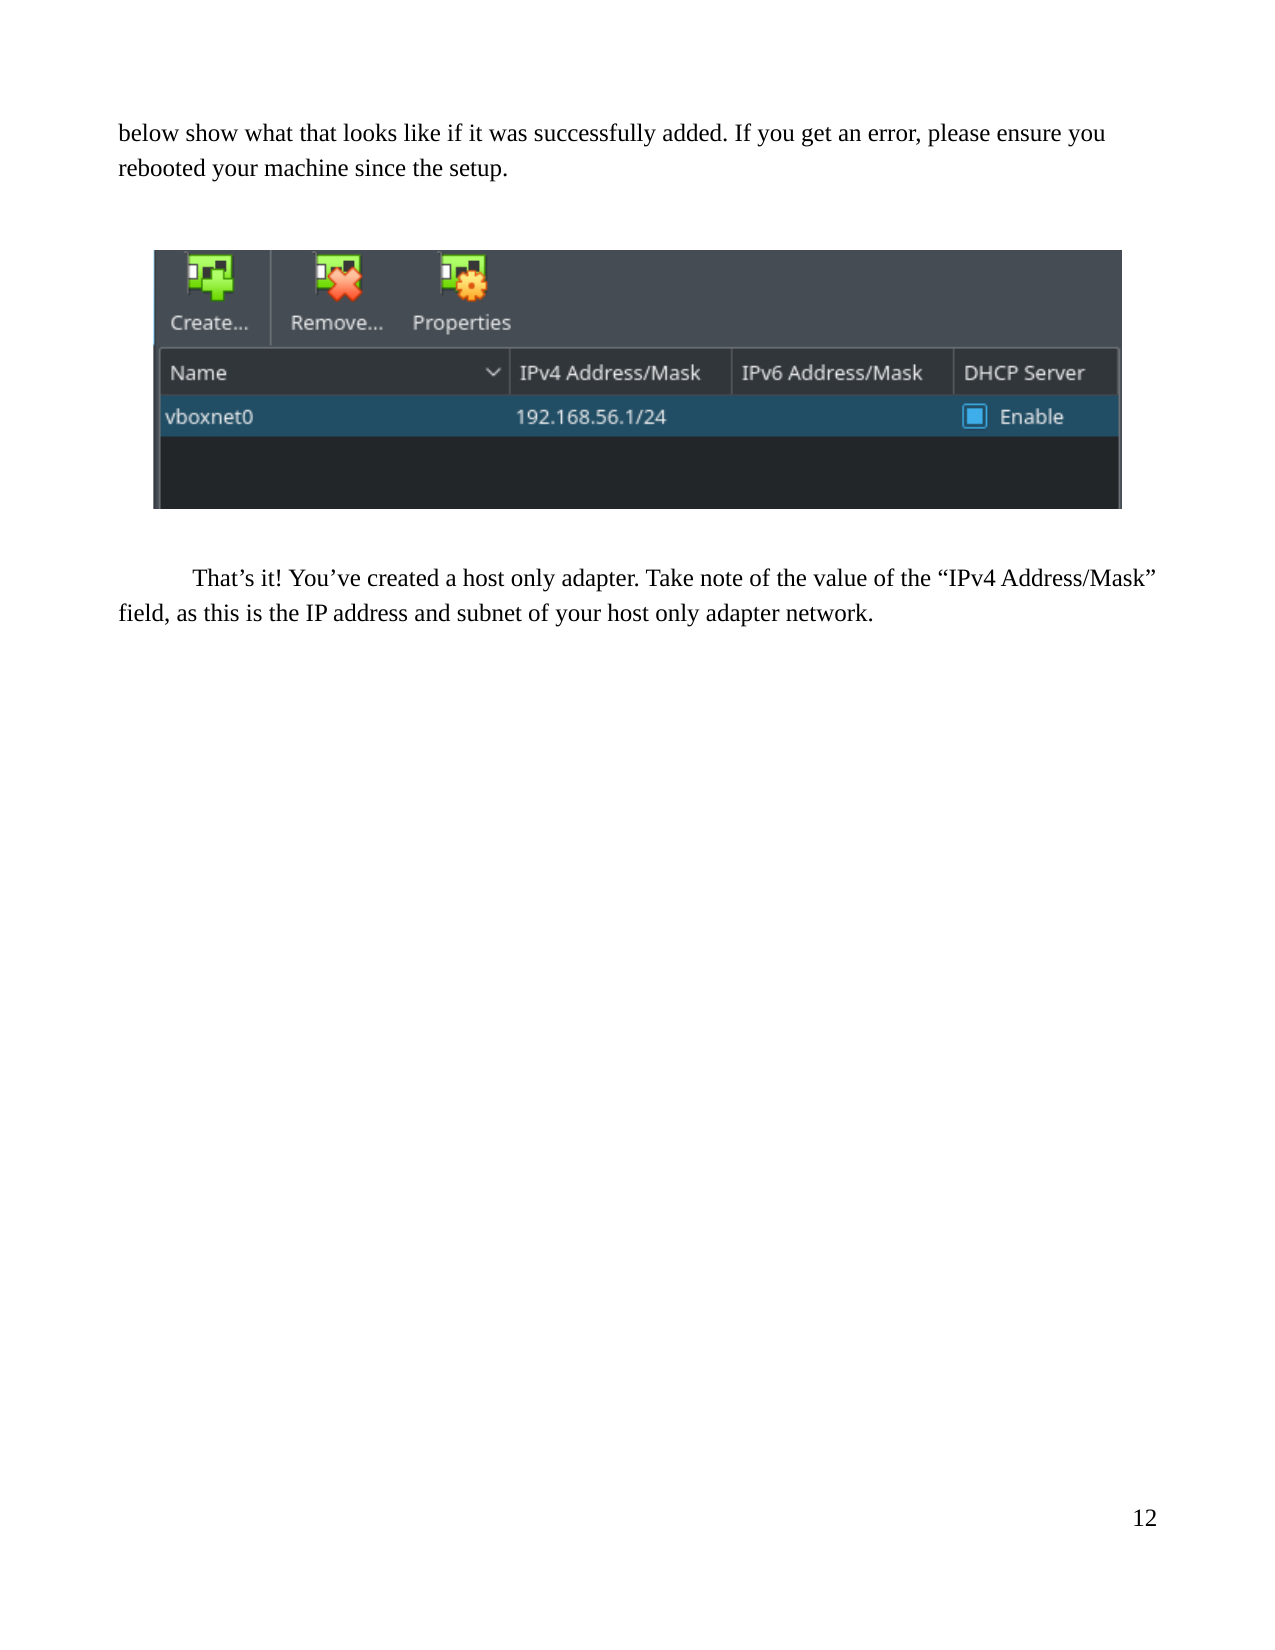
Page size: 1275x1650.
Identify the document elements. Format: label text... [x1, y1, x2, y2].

picture [153, 250, 1122, 509]
text below show what that looks like if it was successfully added. If you get an error, please ensure you rebooted your machine since the setup. [118, 118, 1157, 181]
text That’s it! You’ve created a host only adapter. Take note of the value of the “IPv4 Address/Mask” field, as this is the IP address and subnet of your host only adapter network. [118, 563, 1157, 627]
